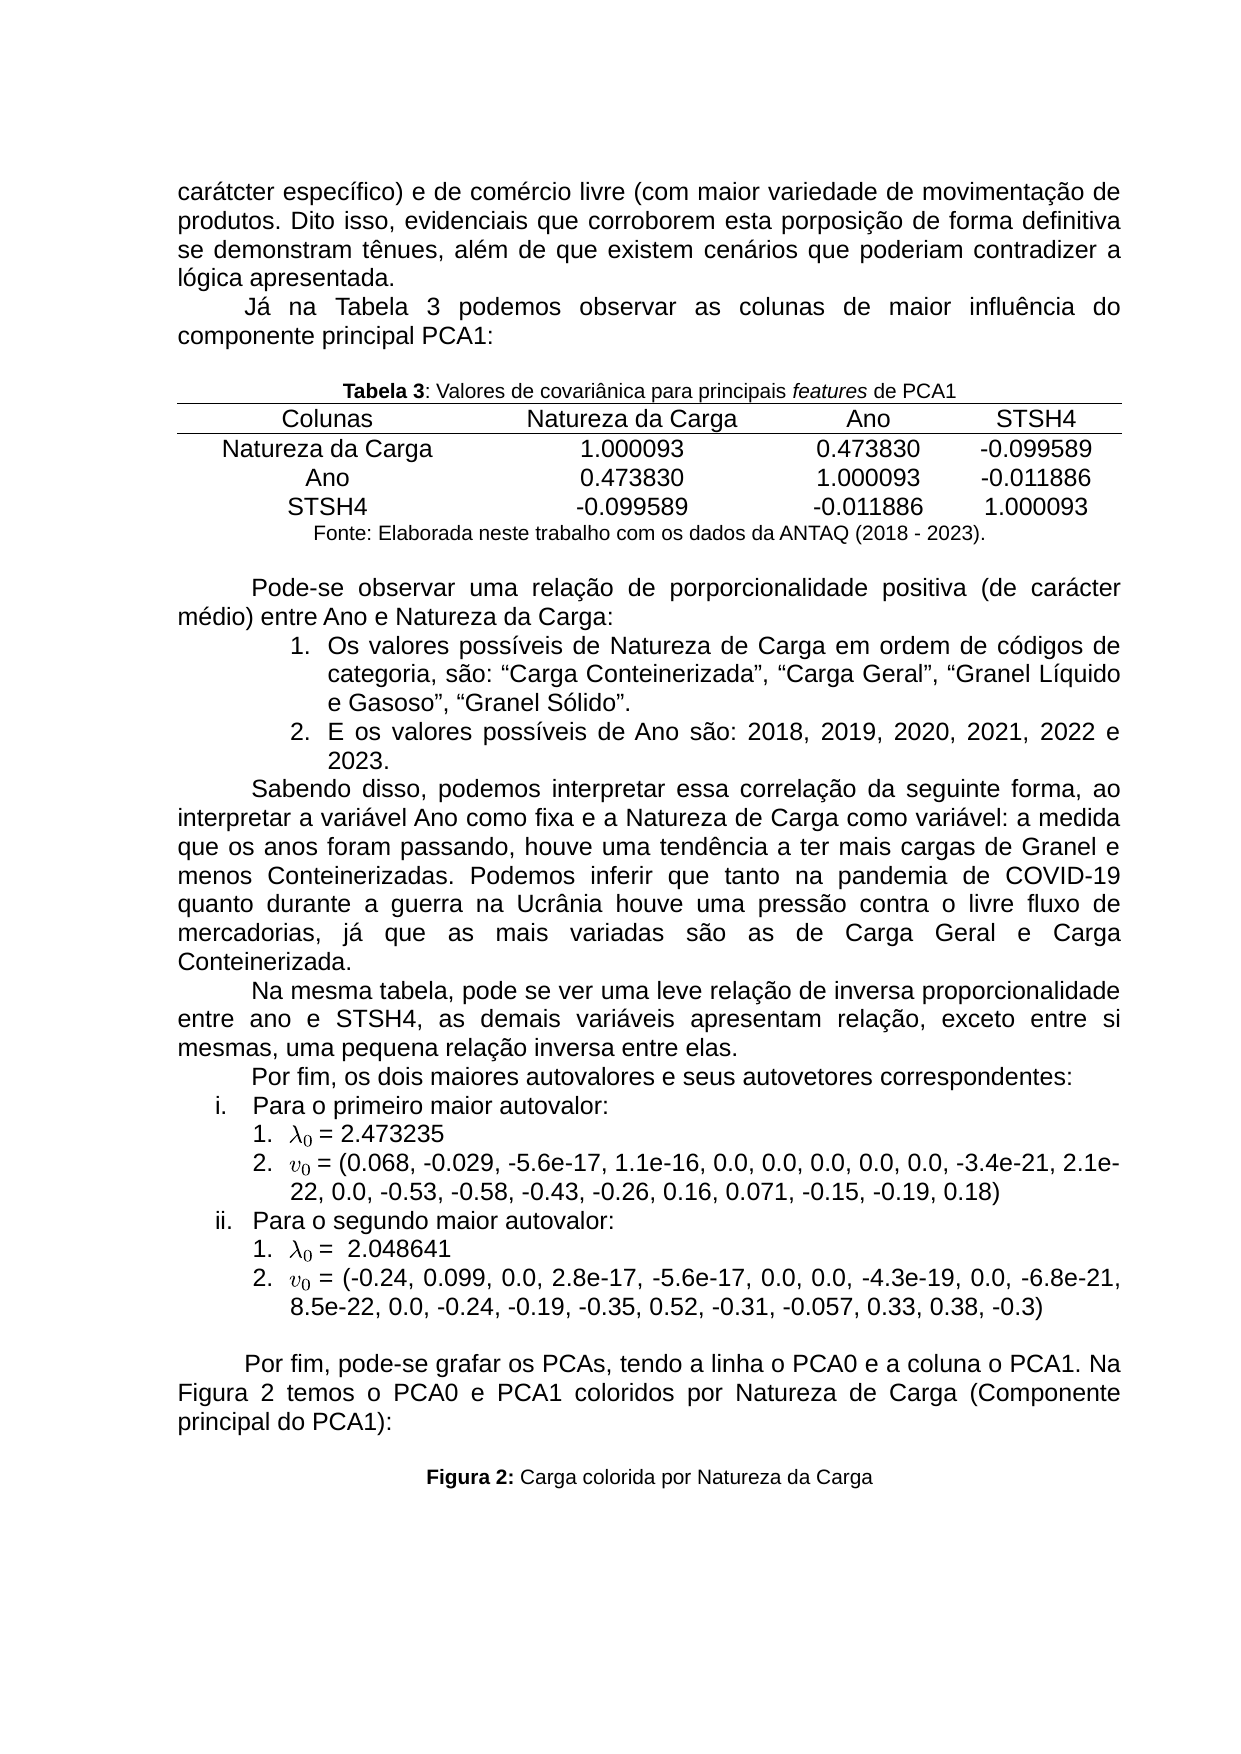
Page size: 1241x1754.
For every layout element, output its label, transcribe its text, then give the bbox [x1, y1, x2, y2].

list = 2.048641 [252, 1234, 1122, 1263]
table_cell Natureza da Carga [177, 434, 477, 463]
table_cell 1.000093 [950, 492, 1122, 521]
list E os valores possíveis de Ano são: 2018, 2019, 2020, 2021, 2022 e 2023. [290, 717, 1122, 774]
table_cell 0.473830 [787, 434, 950, 463]
table_cell 1.000093 [787, 463, 950, 492]
table_cell STSH4 [177, 492, 477, 521]
table_header Ano [787, 404, 950, 433]
list Os valores possíveis de Natureza de Carga em ordem de códigos de categoria, são: “Carga Conteinerizada”, “Carga Geral”, “Granel Líquido e Gasoso”, “Granel Sólido”. [290, 631, 1122, 717]
list = (-0.24, 0.099, 0.0, 2.8e-17, -5.6e-17, 0.0, 0.0, -4.3e-19, 0.0, -6.8e-21, 8.5e-22, 0.0, -0.24, -0.19, -0.35, 0.52, -0.31, -0.057, 0.33, 0.38, -0.3) [252, 1263, 1122, 1321]
text Fonte: Elaborada neste trabalho com os dados da ANTAQ (2018 - 2023). [177, 521, 1122, 544]
table_cell 0.473830 [478, 463, 787, 492]
table_cell -0.099589 [478, 492, 787, 521]
list Para o segundo maior autovalor: [215, 1206, 1122, 1234]
text Por fim, pode-se grafar os PCAs, tendo a linha o PCA0 e a coluna o PCA1. Na Figura 2 temos o PCA0 e PCA1 coloridos por Natureza de Carga (Componente principal do PCA1): [177, 1349, 1122, 1436]
text Tabela 3: Valores de covariânica para principais features de PCA1 [177, 378, 1122, 402]
text carátcter específico) e de comércio livre (com maior variedade de movimentação de produtos. Dito isso, evidenciais que corroborem esta porposição de forma definitiva se demonstram tênues, além de que existem cenários que poderiam contradizer a lógica apresentada. [177, 177, 1122, 292]
table_cell Ano [177, 463, 477, 492]
text Por fim, os dois maiores autovalores e seus autovetores correspondentes: [177, 1062, 1122, 1091]
list = (0.068, -0.029, -5.6e-17, 1.1e-16, 0.0, 0.0, 0.0, 0.0, 0.0, -3.4e-21, 2.1e-22, 0.0, -0.53, -0.58, -0.43, -0.26, 0.16, 0.071, -0.15, -0.19, 0.18) [252, 1148, 1122, 1206]
table_header Colunas [177, 404, 477, 433]
text Figura 2: Carga colorida por Natureza da Carga [177, 1464, 1122, 1488]
table_cell -0.011886 [950, 463, 1122, 492]
table_header Natureza da Carga [478, 404, 787, 433]
table_cell 1.000093 [478, 434, 787, 463]
text Na mesma tabela, pode se ver uma leve relação de inversa proporcionalidade entre ano e STSH4, as demais variáveis apresentam relação, exceto entre si mesmas, uma pequena relação inversa entre elas. [177, 976, 1122, 1062]
text Pode-se observar uma relação de porporcionalidade positiva (de carácter médio) entre Ano e Natureza da Carga: [177, 573, 1122, 631]
table_cell -0.011886 [787, 492, 950, 521]
list = 2.473235 [252, 1119, 1122, 1148]
text Já na Tabela 3 podemos observar as colunas de maior influência do componente principal PCA1: [177, 292, 1122, 350]
table_cell -0.099589 [950, 434, 1122, 463]
text Sabendo disso, podemos interpretar essa correlação da seguinte forma, ao interpretar a variável Ano como fixa e a Natureza de Carga como variável: a medida que os anos foram passando, houve uma tendência a ter mais cargas de Granel e menos Conteinerizadas. Podemos inferir que tanto na pandemia de COVID-19 quanto durante a guerra na Ucrânia houve uma pressão contra o livre fluxo de mercadorias, já que as mais variadas são as de Carga Geral e Carga Conteinerizada. [177, 774, 1122, 976]
table_header STSH4 [950, 404, 1122, 433]
list Para o primeiro maior autovalor: [215, 1091, 1122, 1119]
